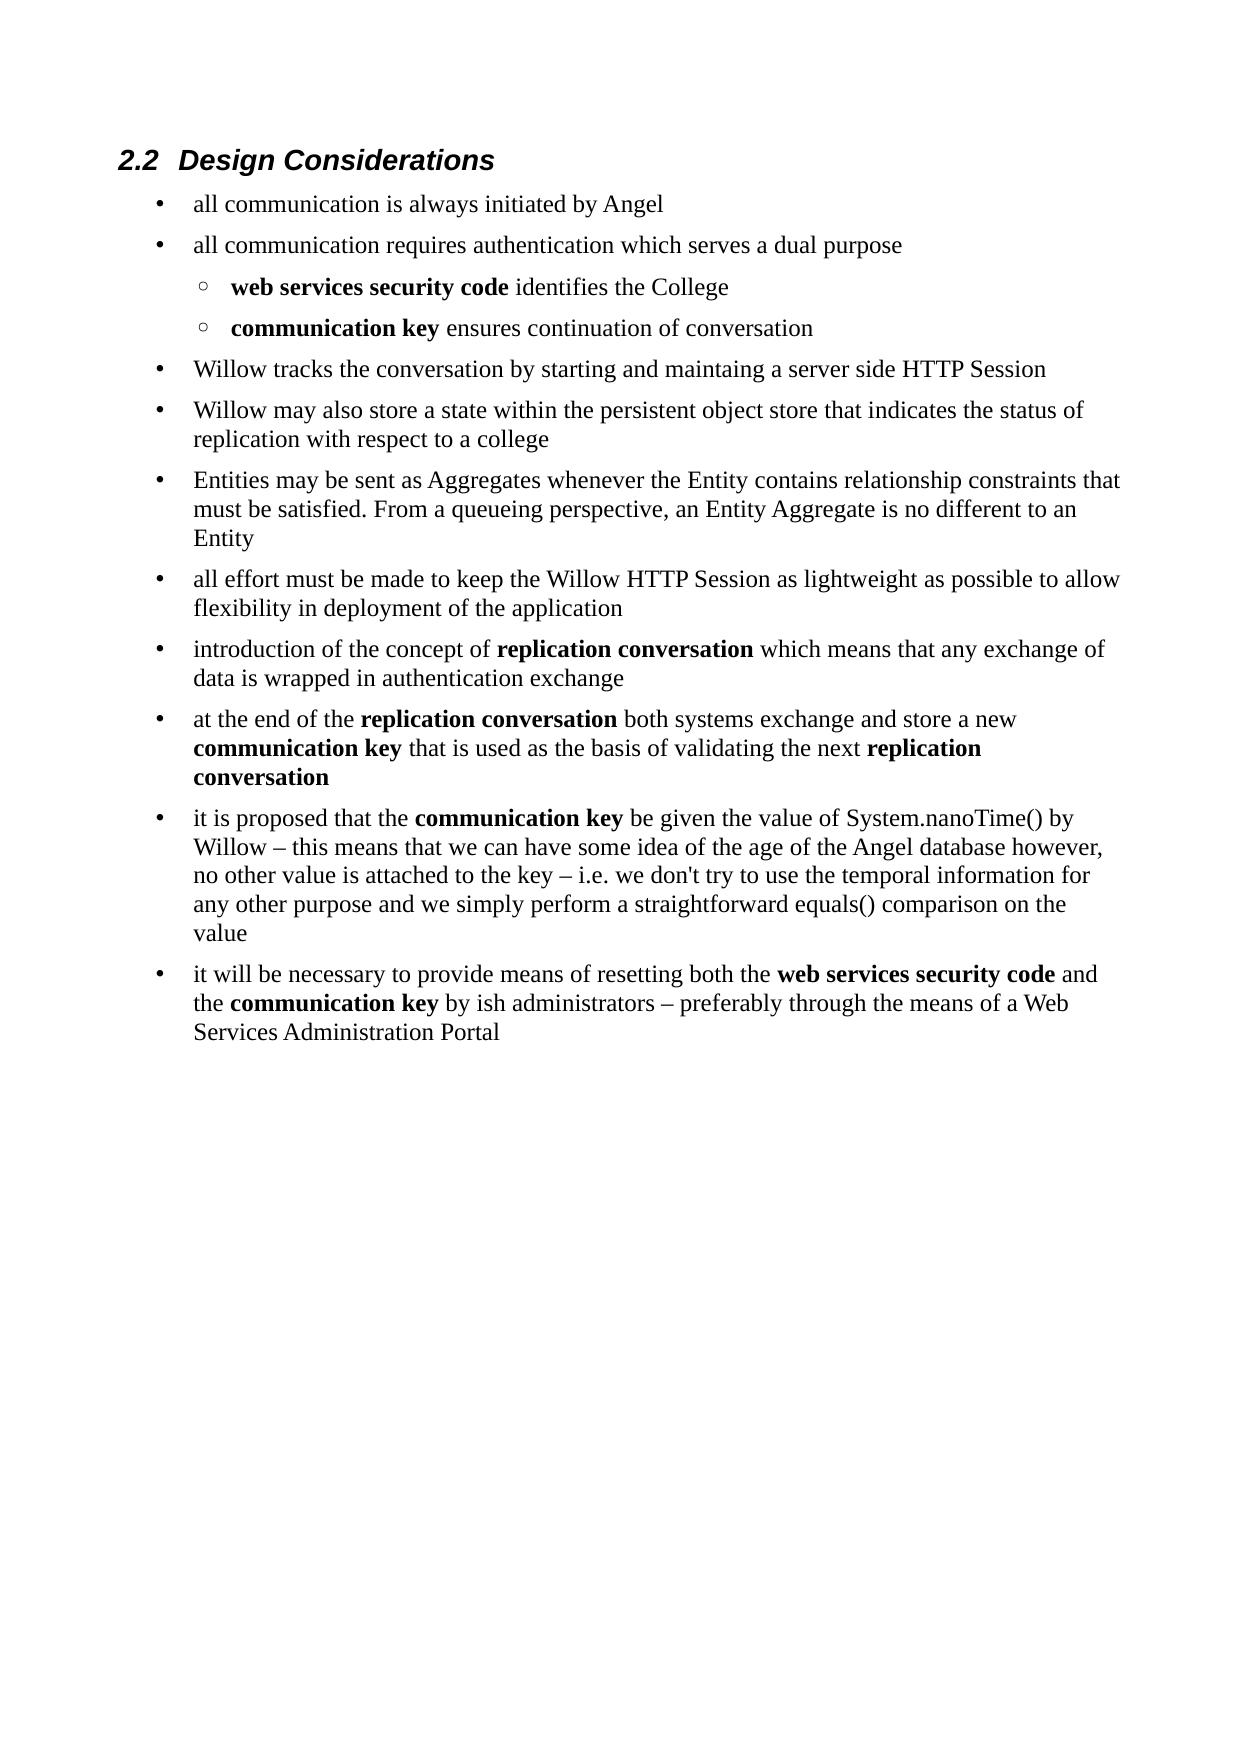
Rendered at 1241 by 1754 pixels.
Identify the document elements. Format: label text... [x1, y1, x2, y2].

list Willow may also store a state within the persistent object store that indicates the status of replication with respect to a college [156, 395, 1122, 453]
list all communication requires authentication which serves a dual purpose [156, 230, 1122, 259]
list Entities may be sent as Aggregates whenever the Entity contains relationship constraints that must be satisfied. From a queueing perspective, an Entity Aggregate is no different to an Entity [156, 465, 1122, 552]
list web services security code identifies the College [193, 272, 1122, 300]
list all effort must be made to keep the Willow HTTP Session as lightweight as possible to allow flexibility in deployment of the application [156, 564, 1122, 622]
list at the end of the replication conversation both systems exchange and store a new communication key that is used as the basis of validating the next replication conversation [156, 704, 1122, 790]
list introduction of the concept of replication conversation which means that any exchange of data is wrapped in authentication exchange [156, 634, 1122, 692]
subtitle Design Considerations [118, 143, 1122, 177]
list all communication is always initiated by Angel [156, 189, 1122, 218]
list communication key ensures continuation of conversation [193, 313, 1122, 342]
list Willow tracks the conversation by starting and maintaing a server side HTTP Session [156, 354, 1122, 383]
list it will be necessary to provide means of resetting both the web services security code and the communication key by ish administrators – preferably through the means of a Web Services Administration Portal [156, 959, 1122, 1045]
list it is proposed that the communication key be given the value of System.nanoTime() by Willow – this means that we can have some idea of the age of the Angel database however, no other value is attached to the key – i.e. we don't try to use the temporal information for any other purpose and we simply perform a straightforward equals() comparison on the value [156, 803, 1122, 947]
